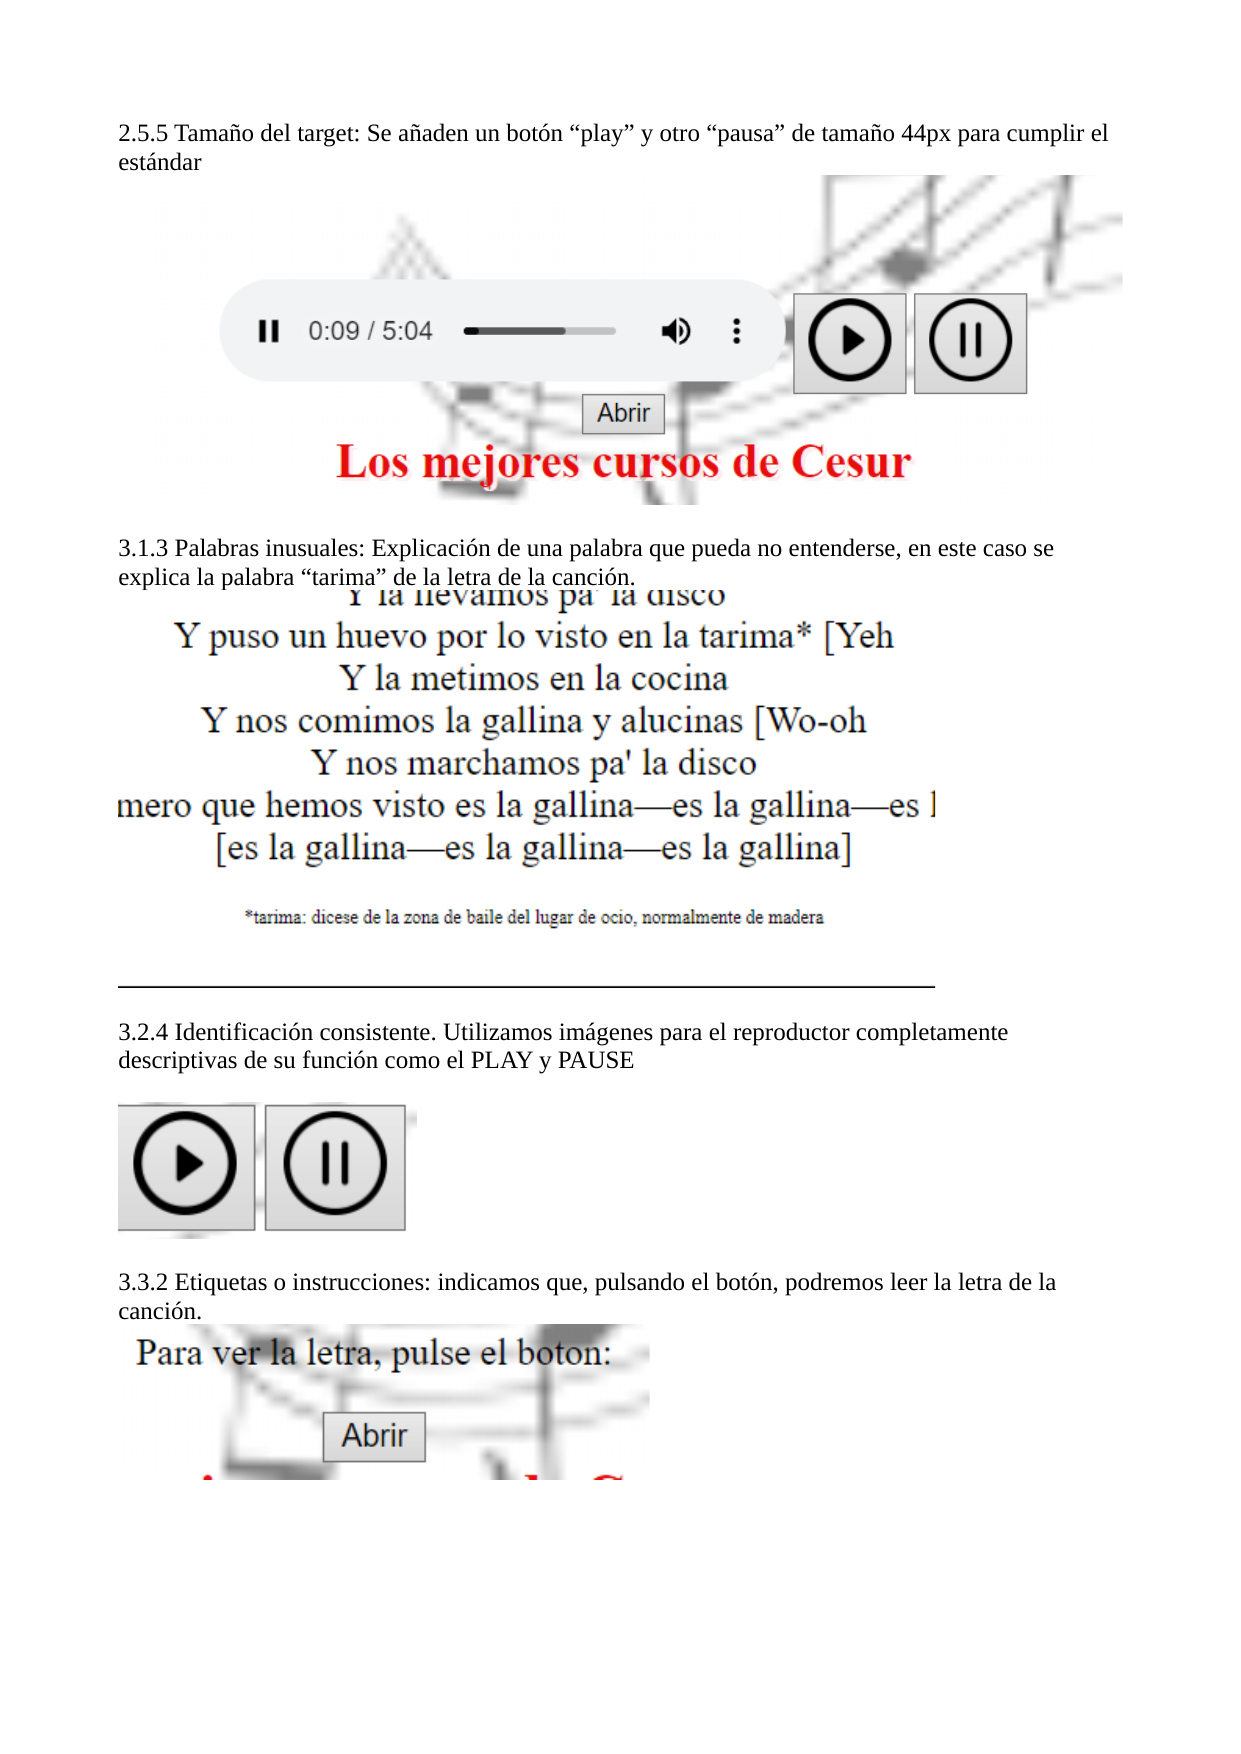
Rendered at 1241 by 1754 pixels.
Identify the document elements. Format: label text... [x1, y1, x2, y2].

text 3.1.3 Palabras inusuales: Explicación de una palabra que pueda no entenderse, en este caso se explica la palabra “tarima” de la letra de la canción. [118, 533, 1122, 591]
text 3.2.4 Identificación consistente. Utilizamos imágenes para el reproductor completamente descriptivas de su función como el PLAY y PAUSE [118, 1017, 1122, 1074]
text 2.5.5 Tamaño del target: Se añaden un botón “play” y otro “pausa” de tamaño 44px para cumplir el estándar [118, 118, 1122, 175]
text 3.3.2 Etiquetas o instrucciones: indicamos que, pulsando el botón, podremos leer la letra de la canción. [118, 1267, 1122, 1325]
